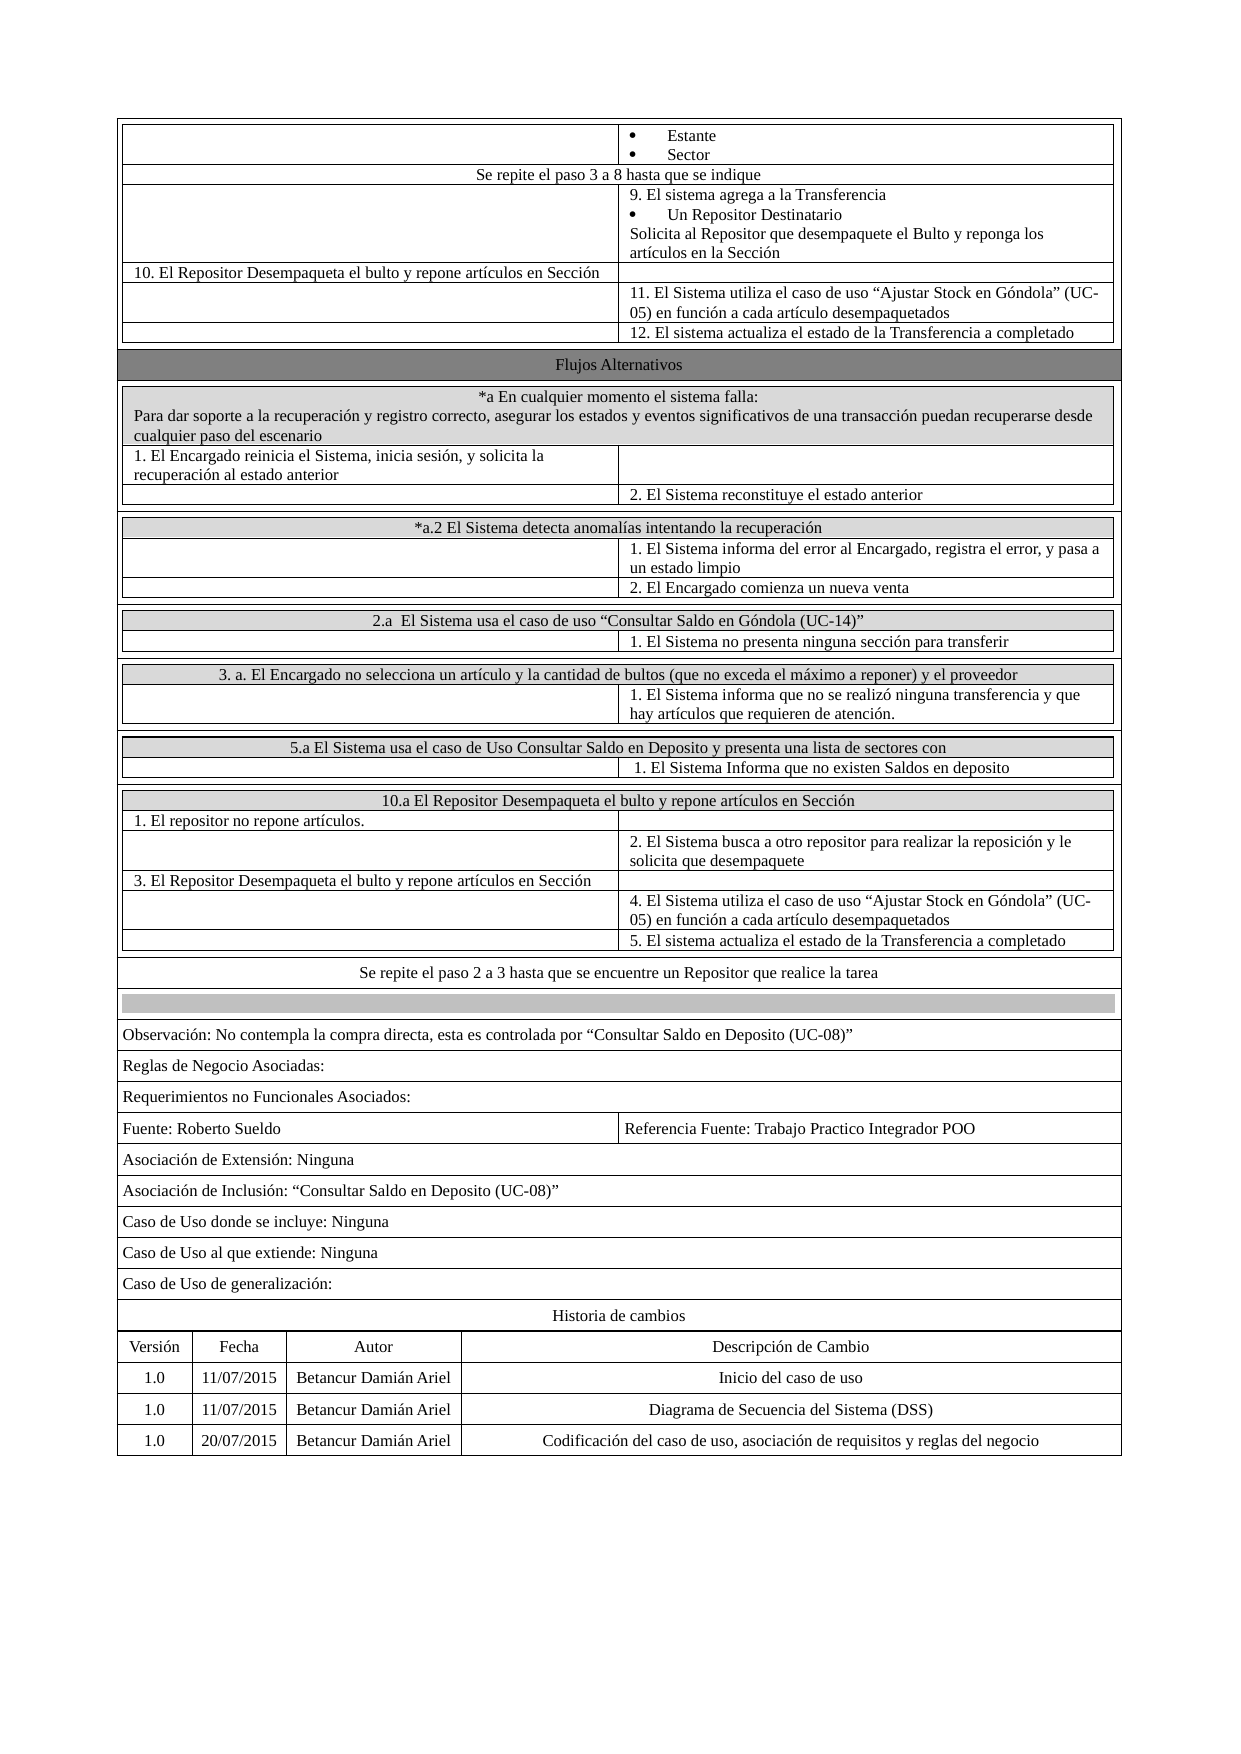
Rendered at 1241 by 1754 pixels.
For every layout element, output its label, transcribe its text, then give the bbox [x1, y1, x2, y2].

table_header Autor [287, 1332, 461, 1362]
table_cell [118, 731, 1121, 784]
table_cell Betancur Damián Ariel [287, 1394, 461, 1424]
table_header Versión [118, 1332, 192, 1362]
table_cell [123, 578, 618, 597]
table_cell 1.0 [118, 1425, 192, 1455]
table_cell Inicio del caso de uso [462, 1363, 1121, 1393]
table_cell 2. El Encargado comienza un nueva venta [619, 578, 1113, 597]
table_cell 1. El Sistema Informa que no existen Saldos en deposito [619, 758, 1113, 777]
table_header Fecha [193, 1332, 286, 1362]
table_cell 2. El Sistema busca a otro repositor para realizar la reposición y le solicita que desempaquete [619, 831, 1113, 870]
table_cell 9. El sistema agrega a la Transferencia Un Repositor Destinatario Solicita al Repositor que desempaquete el Bulto y reponga los artículos en la Sección [619, 185, 1113, 262]
table_header 10.a El Repositor Desempaqueta el bulto y repone artículos en Sección [123, 791, 1113, 810]
table_cell 1.0 [118, 1363, 192, 1393]
table_cell [123, 930, 618, 949]
table_cell 1. El repositor no repone artículos. [123, 811, 618, 830]
table_cell [123, 891, 618, 929]
table_cell 3. El Repositor Desempaqueta el bulto y repone artículos en Sección [123, 871, 618, 890]
table_cell 8. El sistema agrega a la Transferencia Línea de Transferencia Proveedor de la transferencia Góndola Estante Sector [619, 125, 1113, 164]
table_cell Fuente: Roberto Sueldo [118, 1113, 618, 1143]
table_cell Referencia Fuente: Trabajo Practico Integrador POO [619, 1113, 1121, 1143]
table_cell Observación: No contempla la compra directa, esta es controlada por “Consultar Saldo en Deposito (UC-08)” [118, 1020, 1121, 1050]
table_cell 11/07/2015 [193, 1363, 286, 1393]
table_cell Caso de Uso de generalización: [118, 1269, 1121, 1299]
table_cell Asociación de Extensión: Ninguna [118, 1144, 1121, 1174]
table_cell 1. El Sistema informa que no se realizó ninguna transferencia y que hay artículos que requieren de atención. [619, 685, 1113, 723]
table_cell Requerimientos no Funcionales Asociados: [118, 1082, 1121, 1112]
table_cell Betancur Damián Ariel [287, 1425, 461, 1455]
table_cell [123, 283, 618, 322]
table_cell [123, 685, 618, 723]
table_cell Historia de cambios [118, 1300, 1121, 1330]
table_cell [123, 185, 618, 262]
table_cell [619, 446, 1113, 484]
table_cell [123, 758, 618, 777]
table_cell [118, 989, 1121, 1019]
table_cell 1.0 [118, 1394, 192, 1424]
table_cell 2. El Sistema reconstituye el estado anterior [619, 485, 1113, 504]
table_cell 1. El Sistema informa del error al Encargado, registra el error, y pasa a un estado limpio [619, 539, 1113, 577]
table_header *a En cualquier momento el sistema falla: Para dar soporte a la recuperación y registro correcto, asegurar los estados y eventos significativos de una transacción puedan recuperarse desde cualquier paso del escenario [123, 387, 1113, 444]
table_cell [123, 485, 618, 504]
table_cell [118, 119, 1121, 349]
table_cell Diagrama de Secuencia del Sistema (DSS) [462, 1394, 1121, 1424]
table_header 3. a. El Encargado no selecciona un artículo y la cantidad de bultos (que no exceda el máximo a reponer) y el proveedor [123, 665, 1113, 684]
table_cell Se repite el paso 3 a 8 hasta que se indique [123, 165, 1113, 184]
table_cell 1. El Encargado reinicia el Sistema, inicia sesión, y solicita la recuperación al estado anterior [123, 446, 618, 484]
table_cell 4. El Sistema utiliza el caso de uso “Ajustar Stock en Góndola” (UC-05) en función a cada artículo desempaquetados [619, 891, 1113, 929]
table_header 5.a El Sistema usa el caso de Uso Consultar Saldo en Deposito y presenta una lista de sectores con [123, 738, 1113, 757]
table_cell [118, 605, 1121, 657]
table_cell 11/07/2015 [193, 1394, 286, 1424]
table_cell [619, 811, 1113, 830]
table_cell [123, 323, 618, 342]
table_cell [619, 263, 1113, 282]
table_cell 20/07/2015 [193, 1425, 286, 1455]
table_cell [123, 831, 618, 870]
table_cell [118, 785, 1121, 956]
table_cell Codificación del caso de uso, asociación de requisitos y reglas del negocio [462, 1425, 1121, 1455]
table_cell [118, 512, 1121, 604]
table_cell [123, 631, 618, 651]
table_cell [123, 539, 618, 577]
table_cell [118, 659, 1121, 730]
table_cell [123, 125, 618, 164]
table_cell Flujos Alternativos [118, 350, 1121, 380]
table_cell 12. El sistema actualiza el estado de la Transferencia a completado [619, 323, 1113, 342]
table_cell Betancur Damián Ariel [287, 1363, 461, 1393]
table_cell [118, 381, 1121, 511]
table_cell 5. El sistema actualiza el estado de la Transferencia a completado [619, 930, 1113, 949]
table_header 2.a El Sistema usa el caso de uso “Consultar Saldo en Góndola (UC-14)” [123, 611, 1113, 630]
table_cell [619, 871, 1113, 890]
table_cell Reglas de Negocio Asociadas: [118, 1051, 1121, 1081]
table_cell Se repite el paso 2 a 3 hasta que se encuentre un Repositor que realice la tarea [118, 958, 1121, 988]
table_cell Caso de Uso al que extiende: Ninguna [118, 1238, 1121, 1268]
table_header *a.2 El Sistema detecta anomalías intentando la recuperación [123, 518, 1113, 537]
table_cell 1. El Sistema no presenta ninguna sección para transferir [619, 631, 1113, 651]
table_header Descripción de Cambio [462, 1332, 1121, 1362]
table_cell Caso de Uso donde se incluye: Ninguna [118, 1207, 1121, 1237]
table_cell Asociación de Inclusión: “Consultar Saldo en Deposito (UC-08)” [118, 1176, 1121, 1206]
table_cell 10. El Repositor Desempaqueta el bulto y repone artículos en Sección [123, 263, 618, 282]
table_cell 11. El Sistema utiliza el caso de uso “Ajustar Stock en Góndola” (UC-05) en función a cada artículo desempaquetados [619, 283, 1113, 322]
